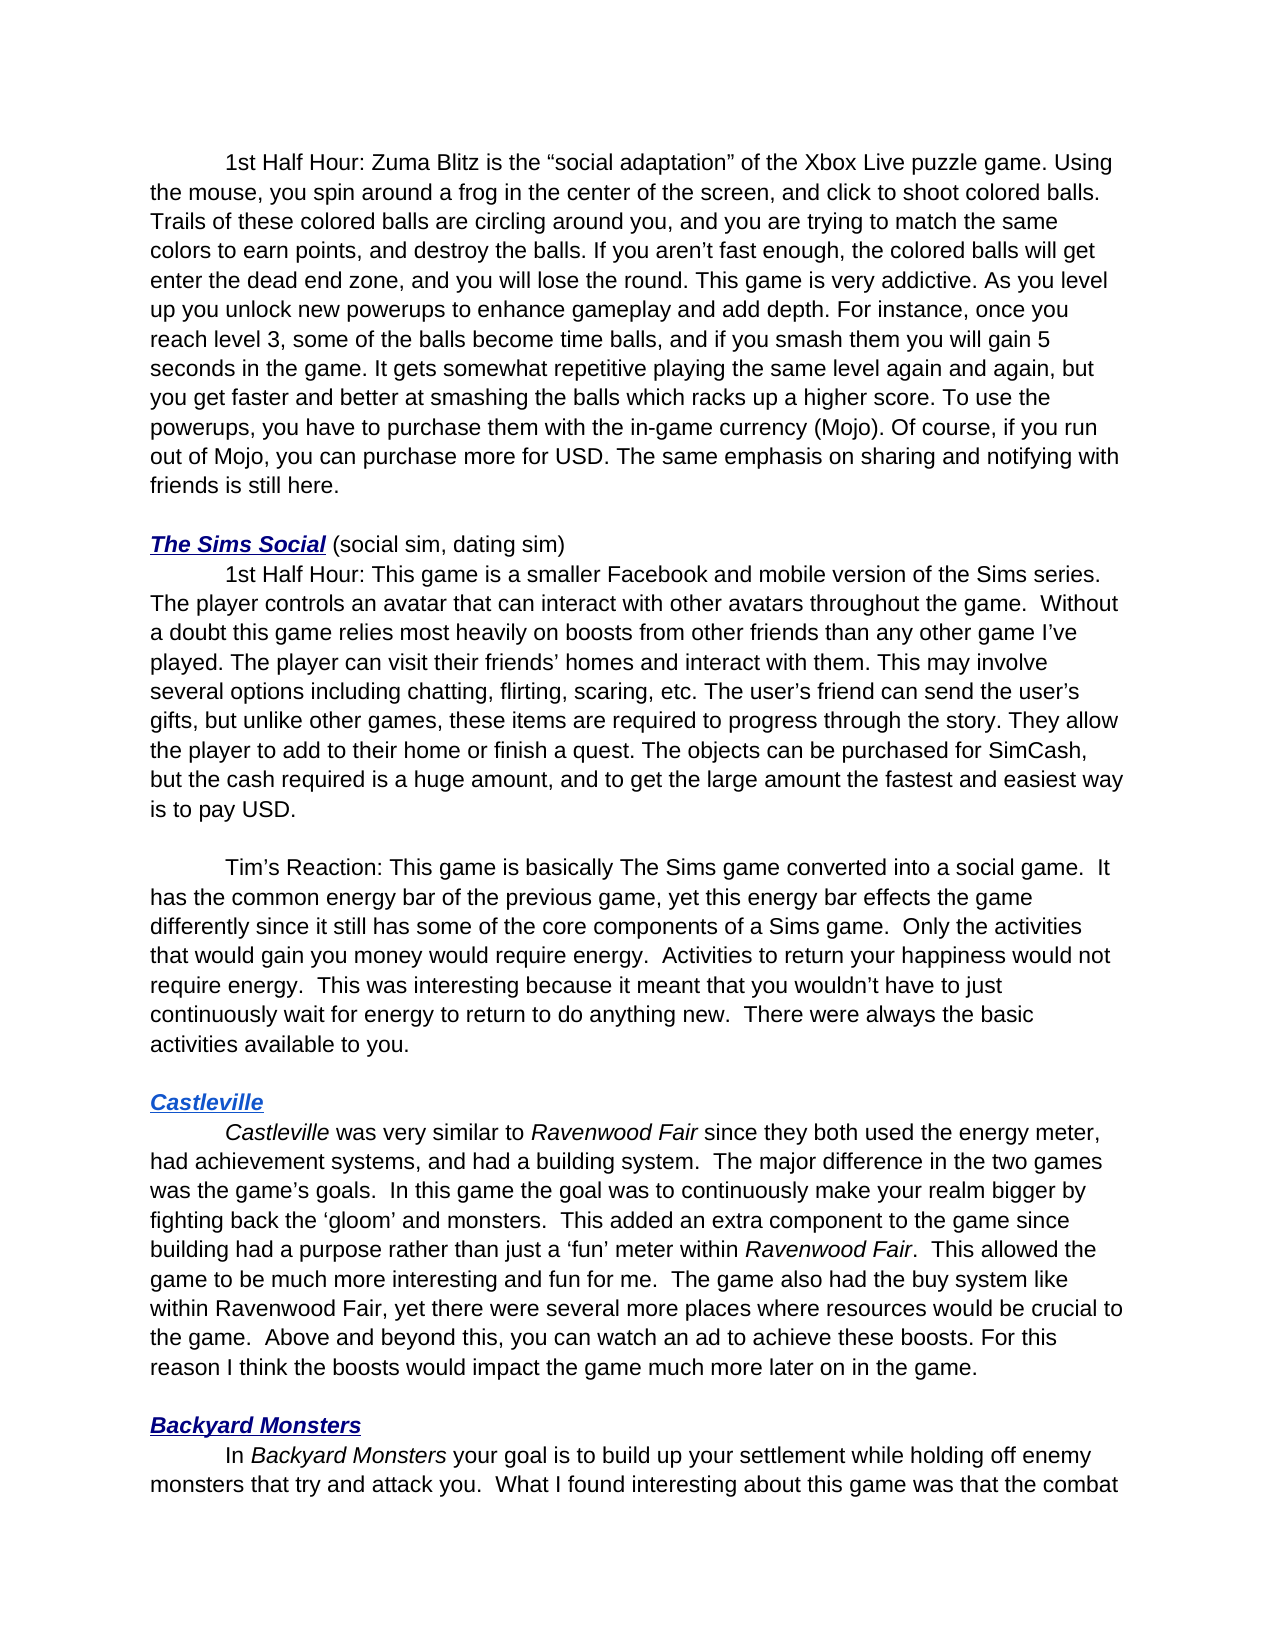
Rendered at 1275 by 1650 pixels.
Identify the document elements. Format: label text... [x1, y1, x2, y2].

text In Backyard Monsters your goal is to build up your settlement while holding off enemy monsters that try and attack you. What I found interesting about this game was that the combat [150, 1442, 1125, 1497]
text The Sims Social (social sim, dating sim) [150, 532, 1125, 557]
text Tim’s Reaction: This game is basically The Sims game converted into a social game. It has the common energy bar of the previous game, yet this energy bar effects the game differently since it still has some of the core components of a Sims game. Only the activities that would gain you money would require energy. Activities to return your happiness would not require energy. This was interesting because it meant that you wouldn’t have to just continuously wait for energy to return to do anything new. There were always the basic activities available to you. [150, 855, 1125, 1057]
text 1st Half Hour: Zuma Blitz is the “social adaptation” of the Xbox Live puzzle game. Using the mouse, you spin around a frog in the center of the screen, and click to shoot colored balls. Trails of these colored balls are circling around you, and you are trying to match the same colors to earn points, and destroy the balls. If you aren’t fast enough, the colored balls will get enter the dead end zone, and you will lose the round. This game is very addictive. As you level up you unlock new powerups to enhance gameplay and add depth. For instance, once you reach level 3, some of the balls become time balls, and if you smash them you will gain 5 seconds in the game. It gets somewhat repetitive playing the same level again and again, but you get faster and better at smashing the balls which racks up a higher score. To use the powerups, you have to purchase them with the in-game currency (Mojo). Of course, if you run out of Mojo, you can purchase more for USD. The same emphasis on sharing and notifying with friends is still here. [150, 150, 1125, 499]
text Castleville [150, 1090, 1125, 1116]
text Castleville was very similar to Ravenwood Fair since they both used the energy meter, had achievement systems, and had a building system. The major difference in the two games was the game’s goals. In this game the goal was to continuously make your realm bigger by fighting back the ‘gloom’ and monsters. This added an extra component to the game since building had a purpose rather than just a ‘fun’ meter within Ravenwood Fair. This allowed the game to be much more interesting and fun for me. The game also had the buy system like within Ravenwood Fair, yet there were several more places where resources would be crucial to the game. Above and beyond this, you can watch an ad to achieve these boosts. For this reason I think the boosts would impact the game much more later on in the game. [150, 1119, 1125, 1380]
text Backyard Monsters [150, 1413, 1125, 1439]
text 1st Half Hour: This game is a smaller Facebook and mobile version of the Sims series. The player controls an avatar that can interact with other avatars throughout the game. Without a doubt this game relies most heavily on boosts from other friends than any other game I’ve played. The player can visit their friends’ homes and interact with them. This may involve several options including chatting, flirting, scaring, etc. The user’s friend can send the user’s gifts, but unlike other games, these items are required to progress through the story. They allow the player to add to their home or finish a quest. The objects can be purchased for SimCash, but the cash required is a huge amount, and to get the large amount the fastest and easiest way is to pay USD. [150, 561, 1125, 822]
